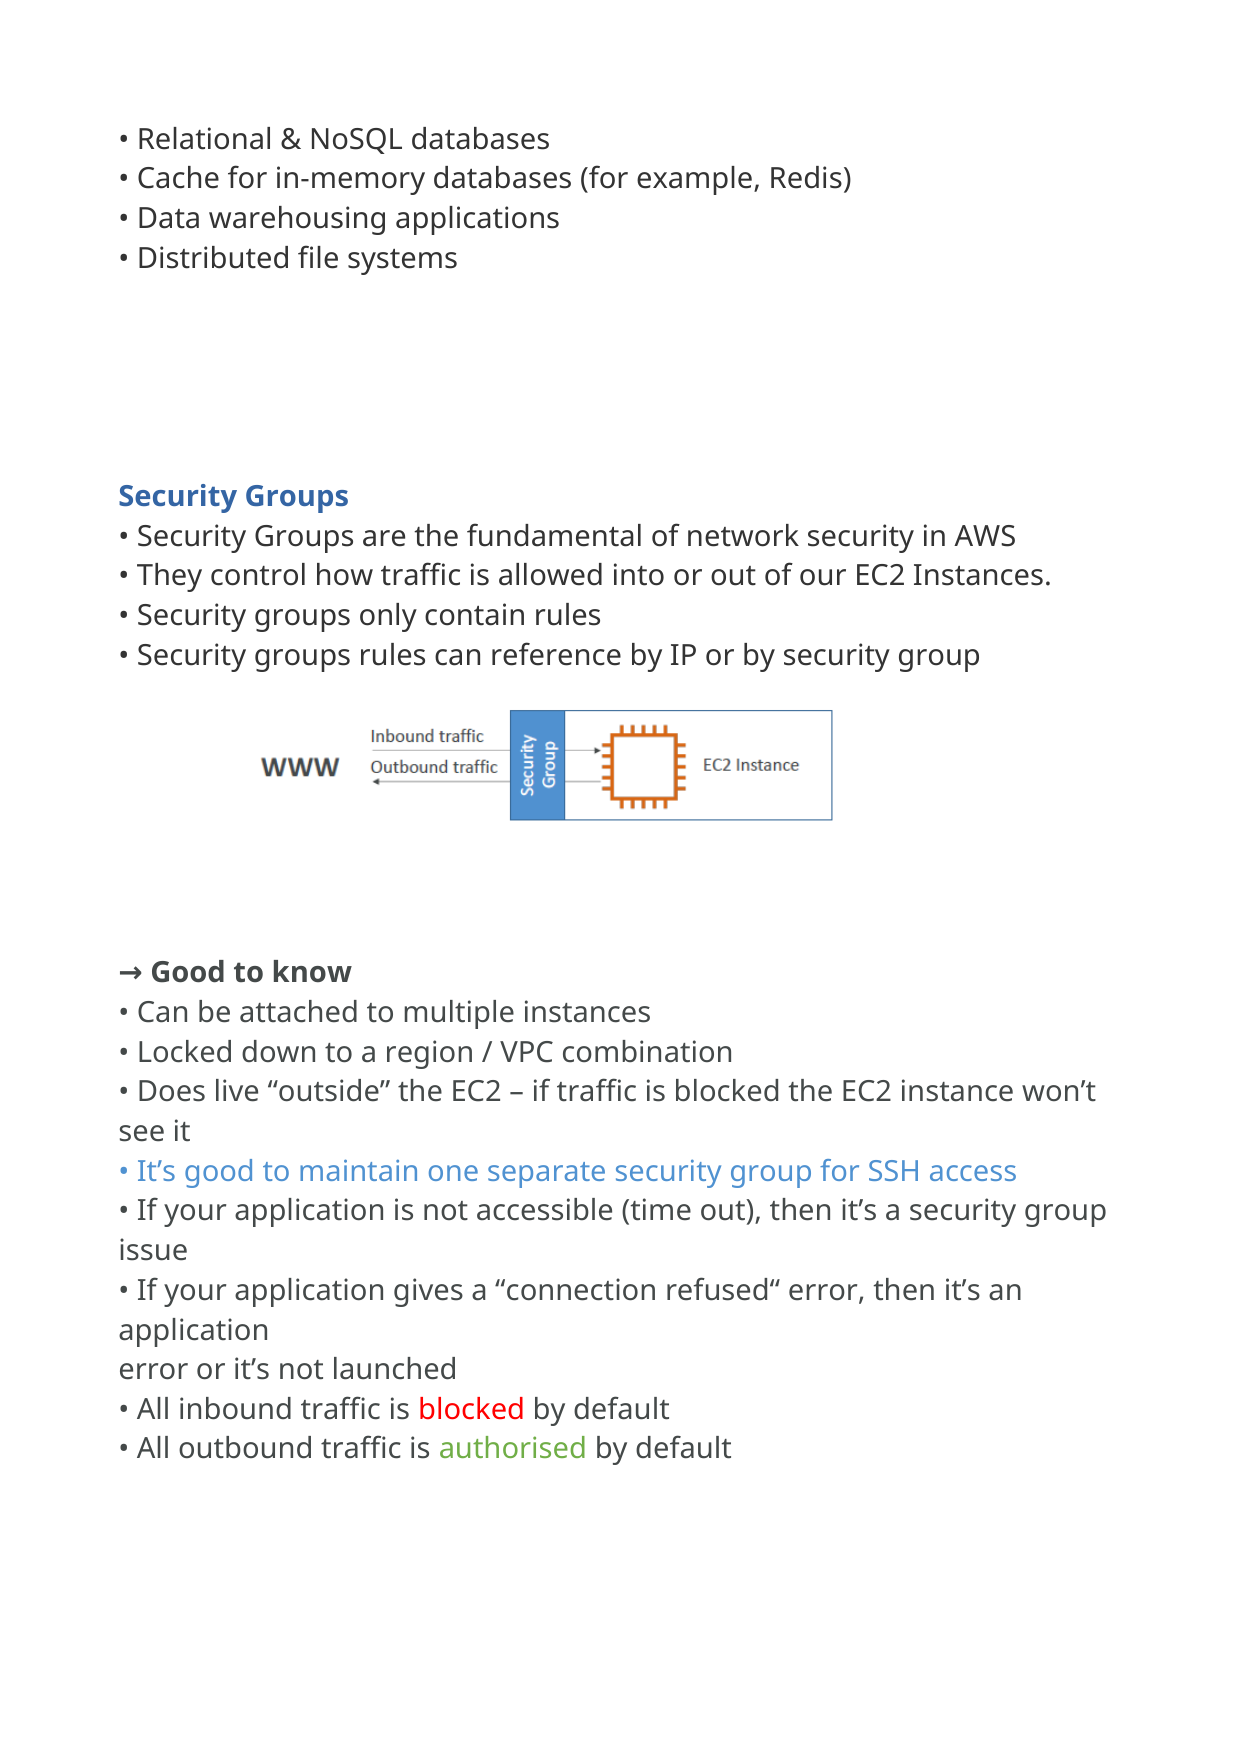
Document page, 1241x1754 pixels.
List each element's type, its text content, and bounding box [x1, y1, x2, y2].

text • Can be attached to multiple instances [118, 991, 1122, 1031]
text → Good to know [118, 952, 1122, 991]
text • Relational & NoSQL databases [118, 118, 1122, 158]
text • If your application is not accessible (time out), then it’s a security group issue [118, 1190, 1122, 1269]
text • Security Groups are the fundamental of network security in AWS [118, 515, 1122, 555]
text • Security groups only contain rules [118, 594, 1122, 634]
text • All outbound traffic is authorised by default [118, 1428, 1122, 1467]
text • Does live “outside” the EC2 – if traffic is blocked the EC2 instance won’t see it [118, 1071, 1122, 1150]
text • Cache for in-memory databases (for example, Redis) [118, 158, 1122, 197]
text Security Groups [118, 475, 1122, 515]
text • Data warehousing applications [118, 197, 1122, 237]
text • All inbound traffic is blocked by default [118, 1388, 1122, 1428]
text error or it’s not launched [118, 1348, 1122, 1388]
text • It’s good to maintain one separate security group for SSH access [118, 1150, 1122, 1190]
text • Security groups rules can reference by IP or by security group [118, 634, 1122, 674]
text • Locked down to a region / VPC combination [118, 1031, 1122, 1071]
picture [182, 688, 879, 847]
text • They control how traffic is allowed into or out of our EC2 Instances. [118, 555, 1122, 594]
text • If your application gives a “connection refused“ error, then it’s an application [118, 1269, 1122, 1348]
text • Distributed file systems [118, 237, 1122, 277]
